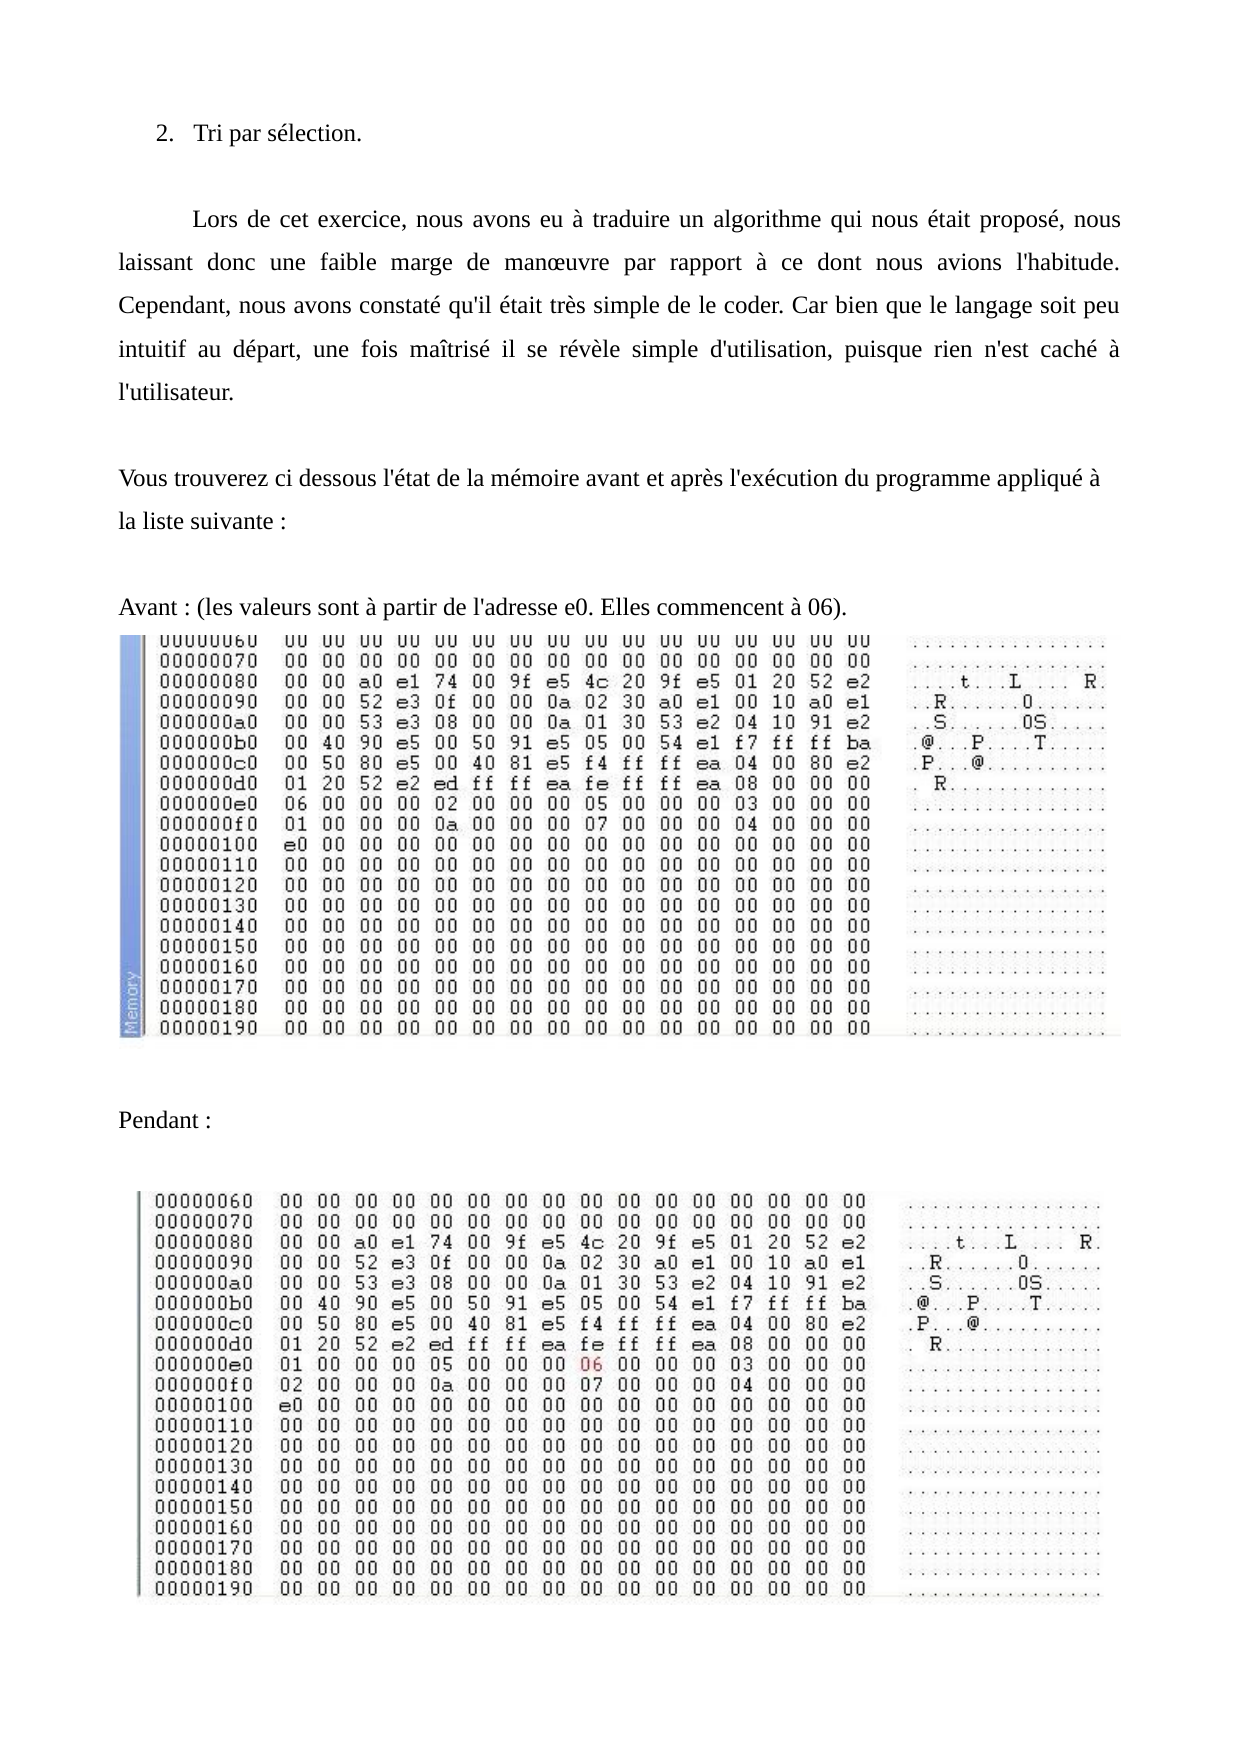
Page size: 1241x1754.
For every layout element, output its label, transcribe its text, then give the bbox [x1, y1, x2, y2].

list Tri par sélection. [156, 118, 1122, 147]
picture [136, 1191, 1104, 1605]
picture [119, 635, 1121, 1049]
text Vous trouverez ci dessous l'état de la mémoire avant et après l'exécution du programme appliqué à la liste suivante : [118, 463, 1122, 535]
text Avant : (les valeurs sont à partir de l'adresse e0. Elles commencent à 06). [118, 592, 1122, 621]
text Pendant : [118, 1106, 1122, 1134]
text Lors de cet exercice, nous avons eu à traduire un algorithme qui nous était proposé, nous laissant donc une faible marge de manœuvre par rapport à ce dont nous avions l'habitude. Cependant, nous avons constaté qu'il était très simple de le coder. Car bien que le langage soit peu intuitif au départ, une fois maîtrisé il se révèle simple d'utilisation, puisque rien n'est caché à l'utilisateur. [118, 204, 1122, 406]
